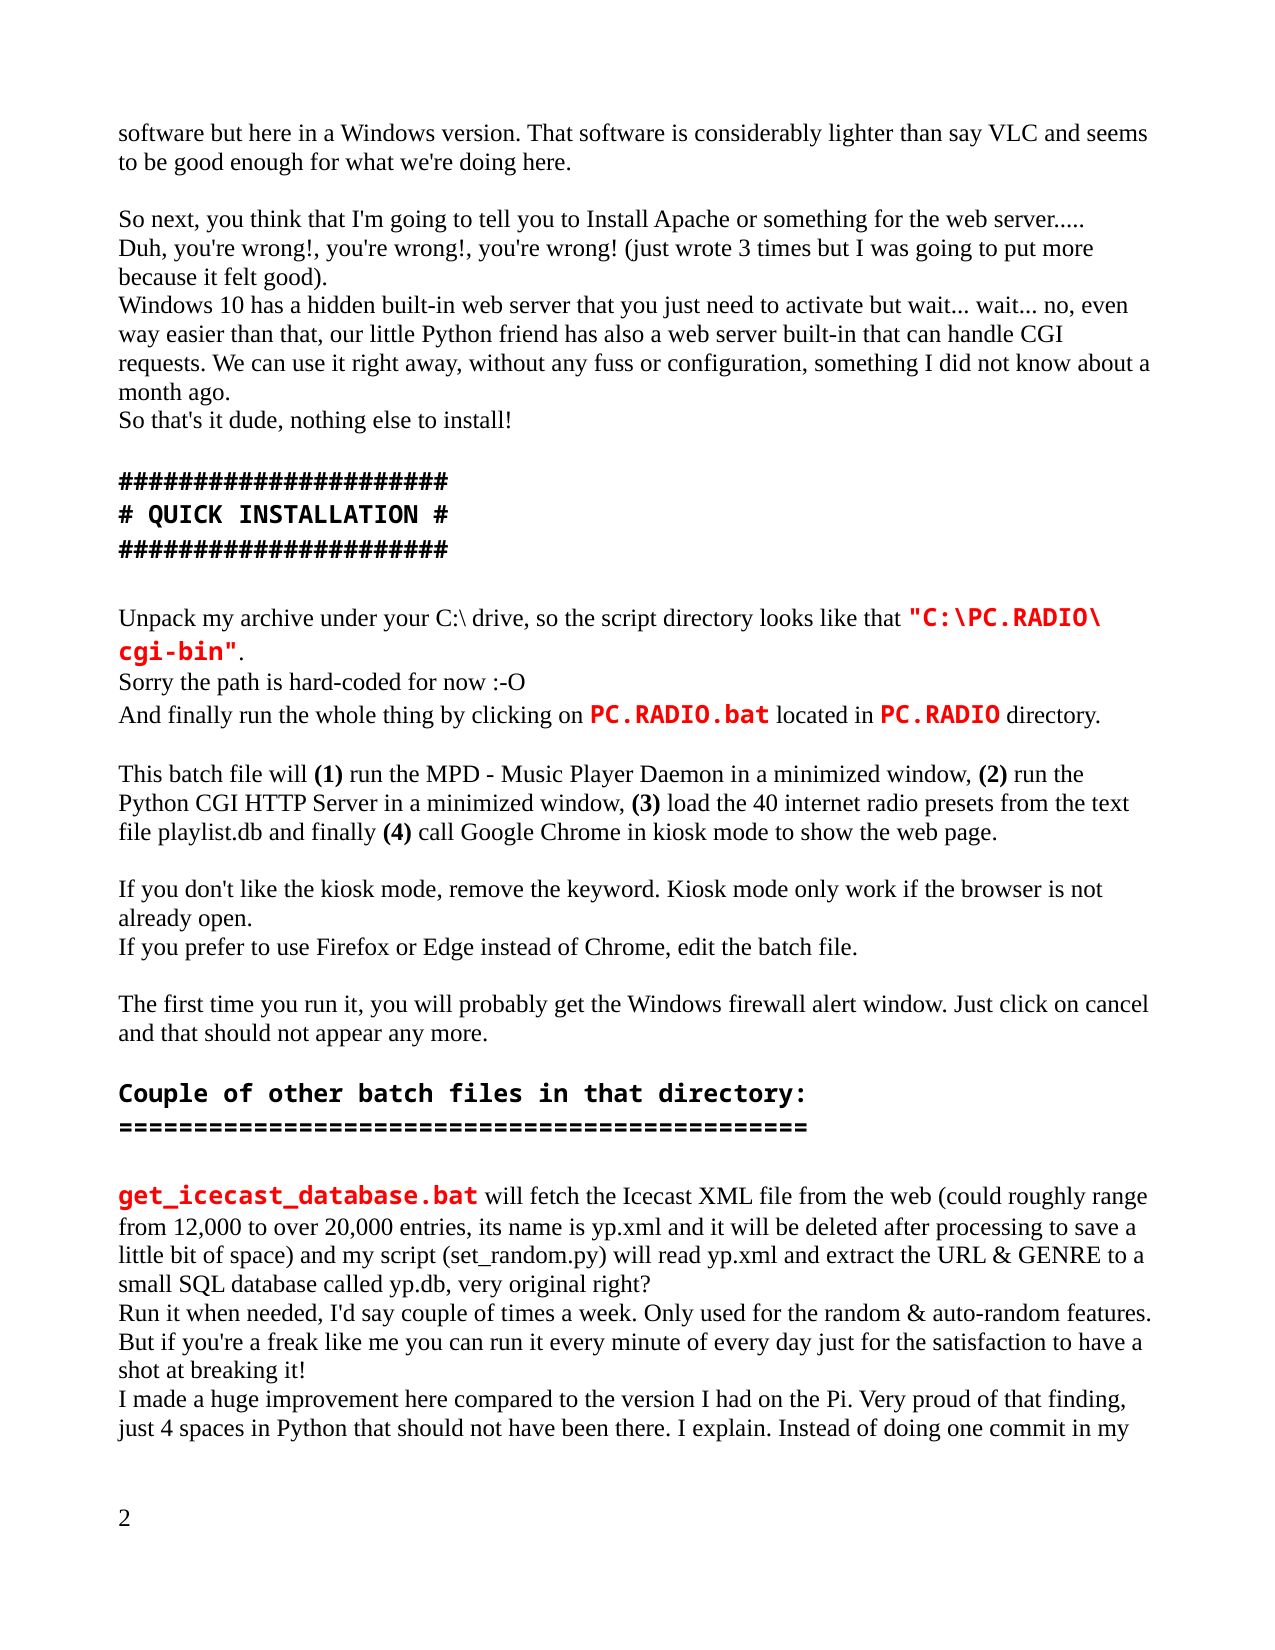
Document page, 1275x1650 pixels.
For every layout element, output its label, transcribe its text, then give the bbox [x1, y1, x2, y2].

text If you prefer to use Firefox or Edge instead of Chrome, edit the batch file. [118, 932, 1157, 960]
text # QUICK INSTALLATION # [118, 497, 1157, 531]
text software but here in a Windows version. That software is considerably lighter than say VLC and seems to be good enough for what we're doing here. [118, 118, 1157, 176]
text ###################### [118, 463, 1157, 497]
text get_icecast_database.bat will fetch the Icecast XML file from the web (could roughly range from 12,000 to over 20,000 entries, its name is yp.xml and it will be deleted after processing to save a little bit of space) and my script (set_random.py) will read yp.xml and extract the URL & GENRE to a small SQL database called yp.db, very original right? [118, 1177, 1157, 1298]
text So next, you think that I'm going to tell you to Install Apache or something for the web server..... [118, 204, 1157, 233]
text Unpack my archive under your C:\ drive, so the script directory looks like that "C:\PC.RADIO\cgi-bin". [118, 599, 1157, 667]
text ###################### [118, 531, 1157, 565]
text Sorry the path is hard-coded for now :-O [118, 667, 1157, 696]
text Run it when needed, I'd say couple of times a week. Only used for the random & auto-random features. But if you're a freak like me you can run it every minute of every day just for the satisfaction to have a shot at breaking it! [118, 1298, 1157, 1384]
text Couple of other batch files in that directory: [118, 1075, 1157, 1109]
text Windows 10 has a hidden built-in web server that you just need to activate but wait... wait... no, even way easier than that, our little Python friend has also a web server built-in that can handle CGI requests. We can use it right away, without any fuss or configuration, something I did not know about a month ago. [118, 291, 1157, 406]
text And finally run the whole thing by clicking on PC.RADIO.bat located in PC.RADIO directory. [118, 696, 1157, 730]
text Duh, you're wrong!, you're wrong!, you're wrong! (just wrote 3 times but I was going to put more because it felt good). [118, 233, 1157, 291]
text This batch file will (1) run the MPD - Music Player Daemon in a minimized window, (2) run the Python CGI HTTP Server in a minimized window, (3) load the 40 internet radio presets from the text file playlist.db and finally (4) call Google Chrome in kiosk mode to show the web page. [118, 759, 1157, 845]
text ============================================== [118, 1109, 1157, 1143]
text I made a huge improvement here compared to the version I had on the Pi. Very proud of that finding, just 4 spaces in Python that should not have been there. I explain. Instead of doing one commit in my [118, 1384, 1157, 1442]
text So that's it dude, nothing else to install! [118, 406, 1157, 434]
text If you don't like the kiosk mode, remove the keyword. Kiosk mode only work if the browser is not already open. [118, 874, 1157, 932]
text The first time you run it, you will probably get the Windows firewall alert window. Just click on cancel and that should not appear any more. [118, 989, 1157, 1047]
